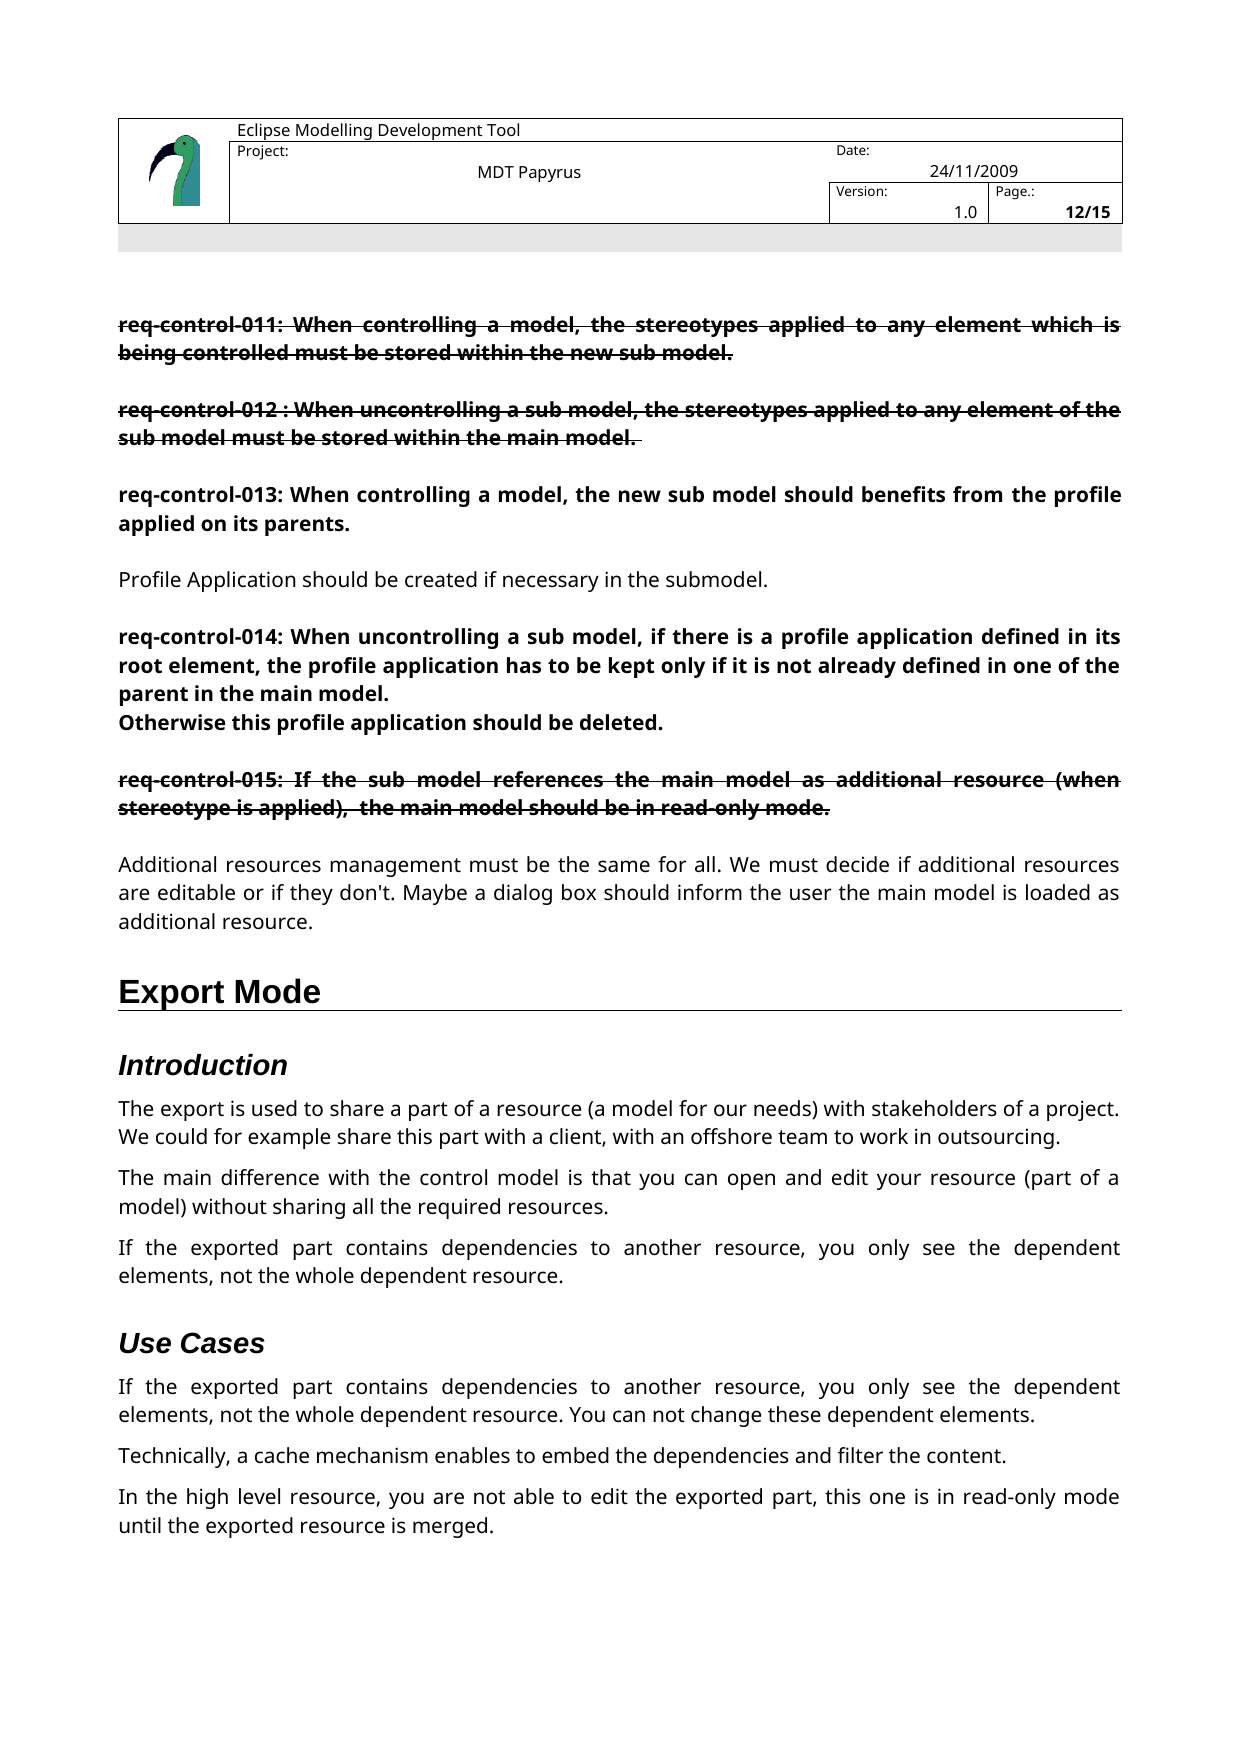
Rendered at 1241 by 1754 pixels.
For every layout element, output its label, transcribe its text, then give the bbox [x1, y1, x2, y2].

text req-control-013: When controlling a model, the new sub model should benefits from the profile applied on its parents. [118, 480, 1122, 537]
text Otherwise this profile application should be deleted. [118, 708, 1122, 736]
text If the exported part contains dependencies to another resource, you only see the dependent elements, not the whole dependent resource. [118, 1233, 1122, 1289]
text req-control-012 : When uncontrolling a sub model, the stereotypes applied to any element of the sub model must be stored within the main model. [118, 395, 1122, 452]
text The main difference with the control model is that you can open and edit your resource (part of a model) without sharing all the required resources. [118, 1163, 1122, 1220]
text If the exported part contains dependencies to another resource, you only see the dependent elements, not the whole dependent resource. You can not change these dependent elements. [118, 1372, 1122, 1429]
text Technically, a cache mechanism enables to embed the dependencies and filter the content. [118, 1442, 1122, 1470]
text req-control-014: When uncontrolling a sub model, if there is a profile application defined in its root element, the profile application has to be kept only if it is not already defined in one of the parent in the main model. [118, 622, 1122, 708]
text The export is used to share a part of a resource (a model for our needs) with stakeholders of a project. We could for example share this part with a client, with an offshore team to work in outsourcing. [118, 1094, 1122, 1151]
text Profile Application should be created if necessary in the submodel. [118, 566, 1122, 594]
subtitle Export Mode [118, 973, 1122, 1010]
text In the high level resource, you are not able to edit the exported part, this one is in read-only mode until the exported resource is merged. [118, 1482, 1122, 1539]
text req-control-015: If the sub model references the main model as additional resource (when stereotype is applied), the main model should be in read-only mode. [118, 765, 1122, 822]
text req-control-011: When controlling a model, the stereotypes applied to any element which is being controlled must be stored within the new sub model. [118, 310, 1122, 367]
subtitle Use Cases [118, 1327, 1122, 1360]
picture [147, 133, 201, 209]
text Additional resources management must be the same for all. We must decide if additional resources are editable or if they don't. Maybe a dialog box should inform the user the main model is loaded as additional resource. [118, 850, 1122, 935]
subtitle Introduction [118, 1049, 1122, 1081]
